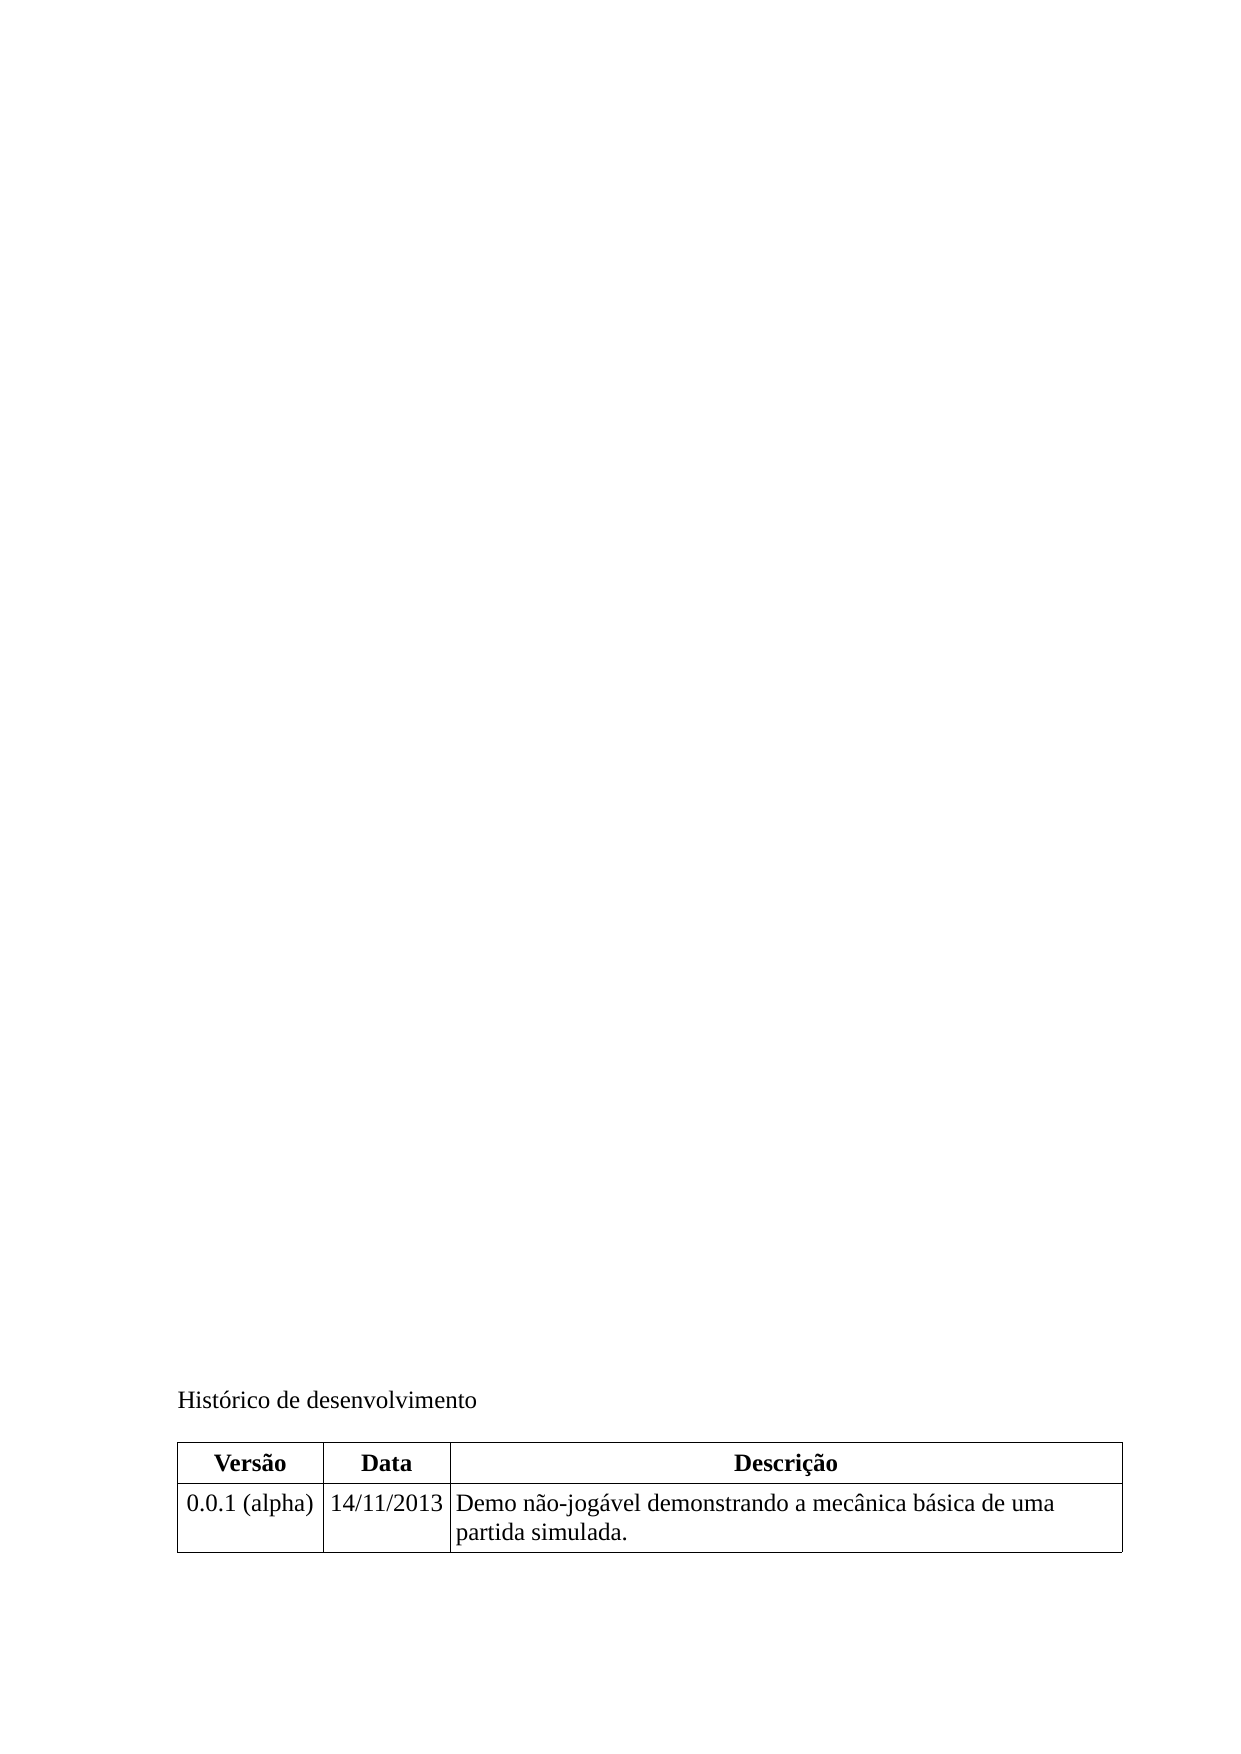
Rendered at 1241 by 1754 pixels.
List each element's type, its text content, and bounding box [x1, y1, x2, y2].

table_cell Demo não-jogável demonstrando a mecânica básica de uma partida simulada. [451, 1484, 1122, 1552]
table_header Versão [178, 1443, 323, 1482]
table_header Data [324, 1443, 450, 1482]
table_cell 0.0.1 (alpha) [178, 1484, 323, 1552]
text Histórico de desenvolvimento [177, 1385, 1122, 1413]
table_header Descrição [451, 1443, 1122, 1482]
table_cell 14/11/2013 [324, 1484, 450, 1552]
